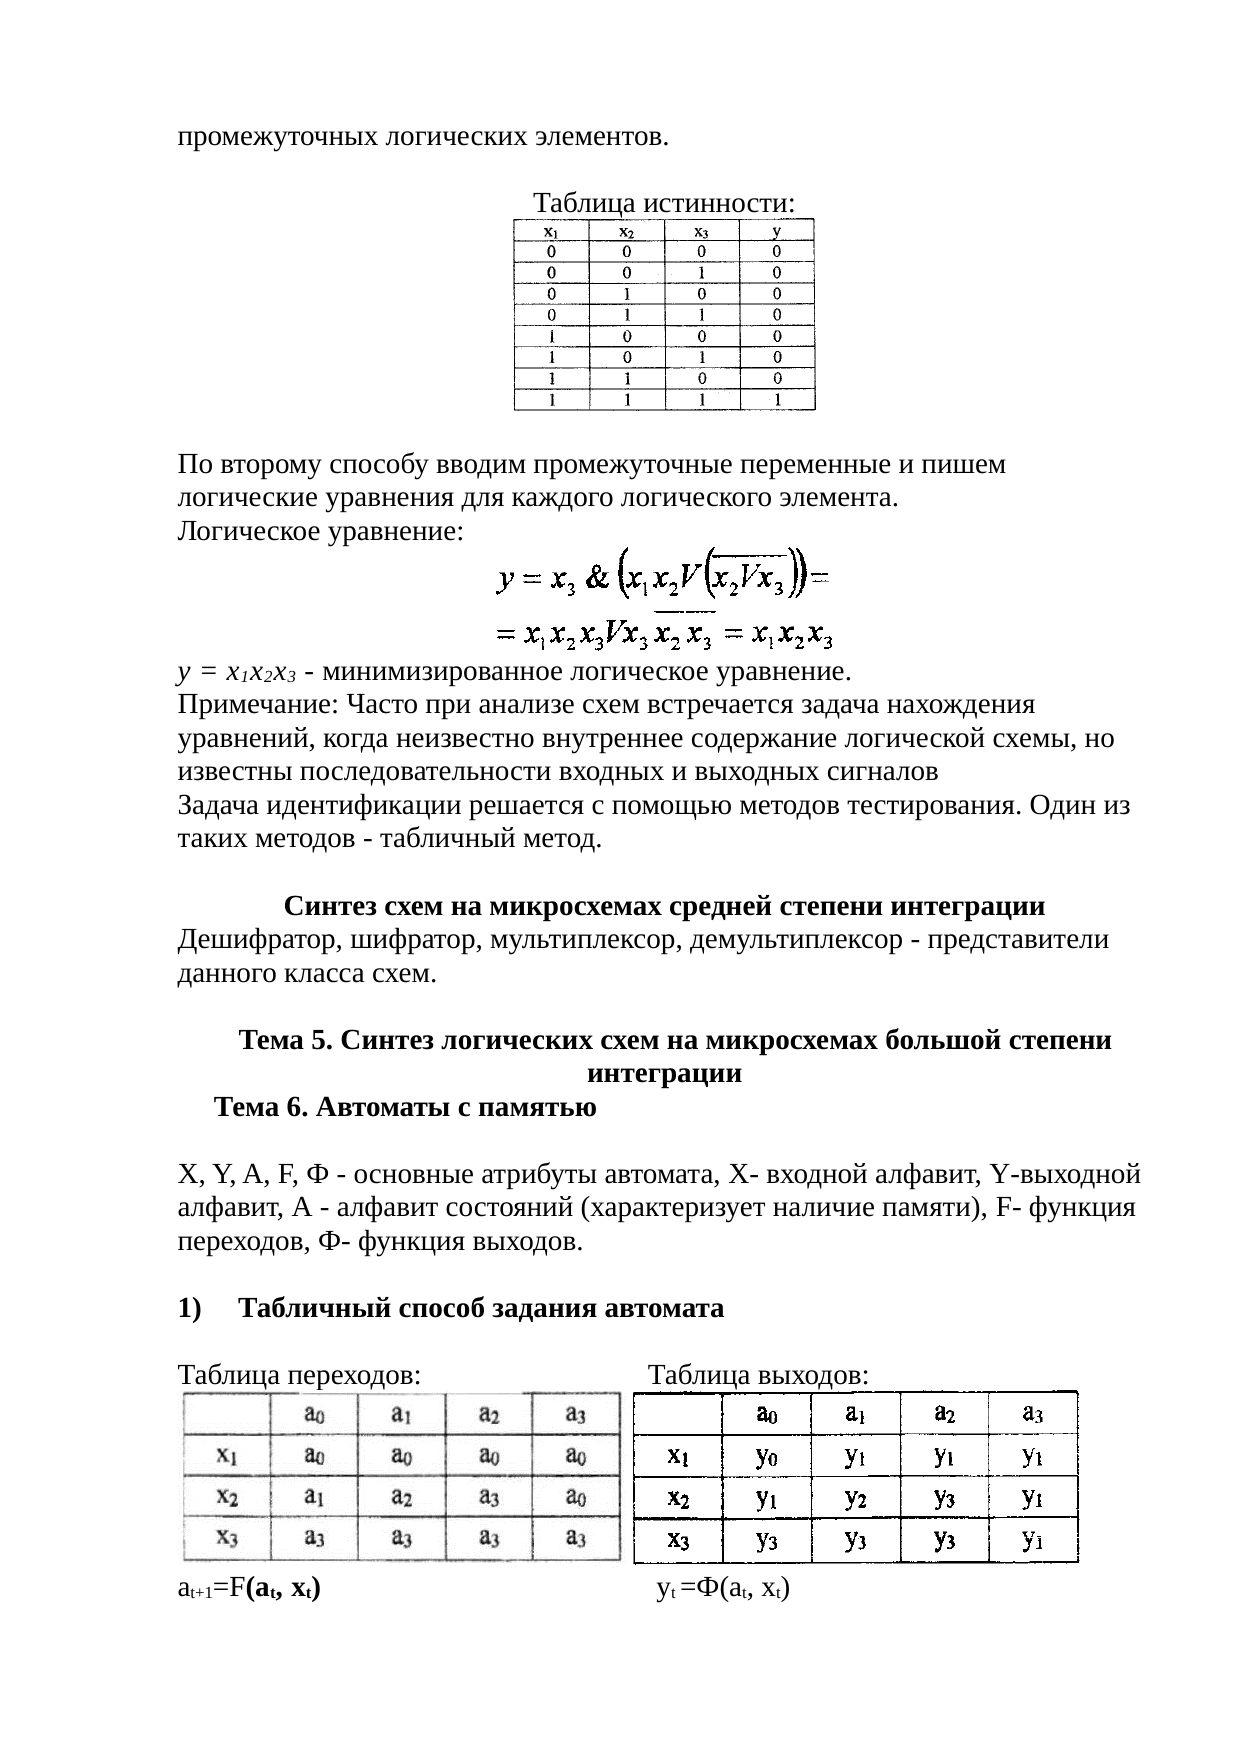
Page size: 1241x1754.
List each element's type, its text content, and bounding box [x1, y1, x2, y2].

text Таблица истинности: [177, 185, 1152, 219]
text у = х1х2х3 - минимизированное логическое уравнение. [177, 653, 1152, 686]
text Логическое уравнение: [177, 513, 1152, 547]
picture [177, 1390, 1085, 1569]
text промежуточных логических элементов. [177, 118, 1152, 152]
text 1) Табличный способ задания автомата [177, 1290, 1152, 1324]
text Тема 5. Синтез логических схем на микросхемах большой степени интеграции [177, 1022, 1152, 1089]
text X, Y, A, F, Ф - основные атрибуты автомата, X- входной алфавит, Y-выходной алфавит, А - алфавит состояний (характеризует наличие памяти), F- функция переходов, Ф- функция выходов. [177, 1156, 1152, 1257]
text Дешифратор, шифратор, мультиплексор, демультиплексор - представители данного класса схем. [177, 921, 1152, 988]
text at+1=F(at, xt) yt =Ф(аt, хt) [177, 1569, 1152, 1602]
text Примечание: Часто при анализе схем встречается задача нахождения уравнений, когда неизвестно внутреннее содержание логической схемы, но известны последовательности входных и выходных сигналов [177, 686, 1152, 787]
picture [481, 546, 846, 653]
text Тема 6. Автоматы с памятью [177, 1089, 1152, 1122]
text Таблица переходов: Таблица выходов: [177, 1357, 1152, 1391]
text По второму способу вводим промежуточные переменные и пишем логические уравнения для каждого логического элемента. [177, 446, 1152, 513]
text Синтез схем на микросхемах средней степени интеграции [177, 888, 1152, 921]
picture [508, 218, 820, 413]
text Задача идентификации решается с помощью методов тестирования. Один из таких методов - табличный метод. [177, 787, 1152, 854]
